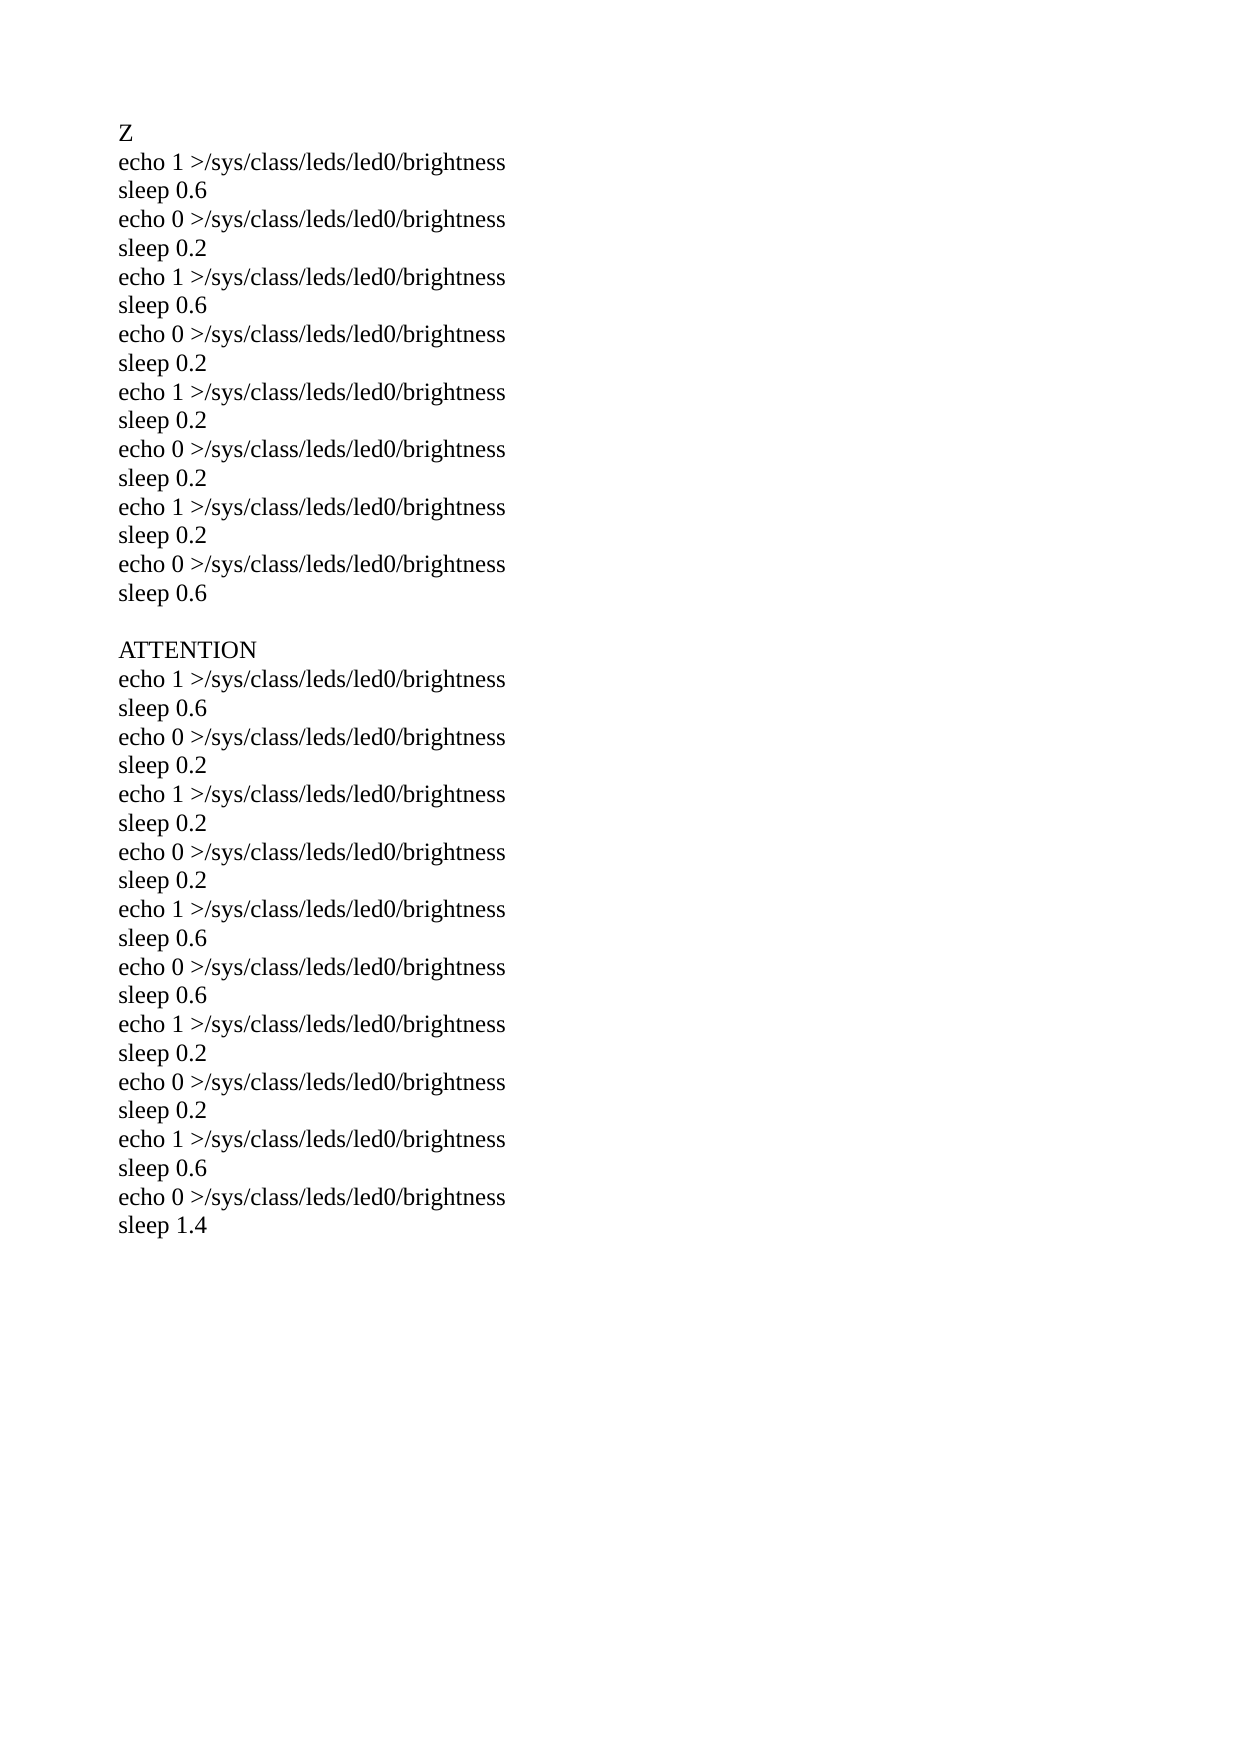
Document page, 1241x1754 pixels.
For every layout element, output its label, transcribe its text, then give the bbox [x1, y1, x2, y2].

text sleep 0.6 [118, 923, 1122, 952]
text echo 1 >/sys/class/leds/led0/brightness [118, 1124, 1122, 1153]
text sleep 0.6 [118, 693, 1122, 722]
text echo 1 >/sys/class/leds/led0/brightness [118, 779, 1122, 808]
text echo 1 >/sys/class/leds/led0/brightness [118, 1009, 1122, 1038]
text sleep 0.6 [118, 981, 1122, 1009]
text echo 0 >/sys/class/leds/led0/brightness [118, 1067, 1122, 1096]
text sleep 0.2 [118, 233, 1122, 262]
text sleep 0.2 [118, 808, 1122, 837]
text sleep 0.6 [118, 578, 1122, 607]
text sleep 0.2 [118, 406, 1122, 434]
text sleep 0.2 [118, 1038, 1122, 1067]
text sleep 0.2 [118, 866, 1122, 894]
text ATTENTION [118, 636, 1122, 664]
text echo 0 >/sys/class/leds/led0/brightness [118, 204, 1122, 233]
text sleep 0.6 [118, 1153, 1122, 1182]
text echo 1 >/sys/class/leds/led0/brightness [118, 664, 1122, 693]
text Z [118, 118, 1122, 147]
text echo 0 >/sys/class/leds/led0/brightness [118, 837, 1122, 866]
text echo 0 >/sys/class/leds/led0/brightness [118, 952, 1122, 981]
text sleep 0.6 [118, 291, 1122, 319]
text echo 0 >/sys/class/leds/led0/brightness [118, 1182, 1122, 1211]
text echo 1 >/sys/class/leds/led0/brightness [118, 147, 1122, 176]
text echo 0 >/sys/class/leds/led0/brightness [118, 722, 1122, 751]
text echo 1 >/sys/class/leds/led0/brightness [118, 262, 1122, 291]
text echo 0 >/sys/class/leds/led0/brightness [118, 434, 1122, 463]
text sleep 0.2 [118, 1096, 1122, 1124]
text echo 0 >/sys/class/leds/led0/brightness [118, 319, 1122, 348]
text sleep 0.2 [118, 751, 1122, 779]
text sleep 0.6 [118, 176, 1122, 204]
text echo 1 >/sys/class/leds/led0/brightness [118, 894, 1122, 923]
text echo 1 >/sys/class/leds/led0/brightness [118, 492, 1122, 521]
text sleep 0.2 [118, 521, 1122, 549]
text sleep 0.2 [118, 348, 1122, 377]
text sleep 0.2 [118, 463, 1122, 492]
text echo 0 >/sys/class/leds/led0/brightness [118, 549, 1122, 578]
text echo 1 >/sys/class/leds/led0/brightness [118, 377, 1122, 406]
text sleep 1.4 [118, 1211, 1122, 1239]
